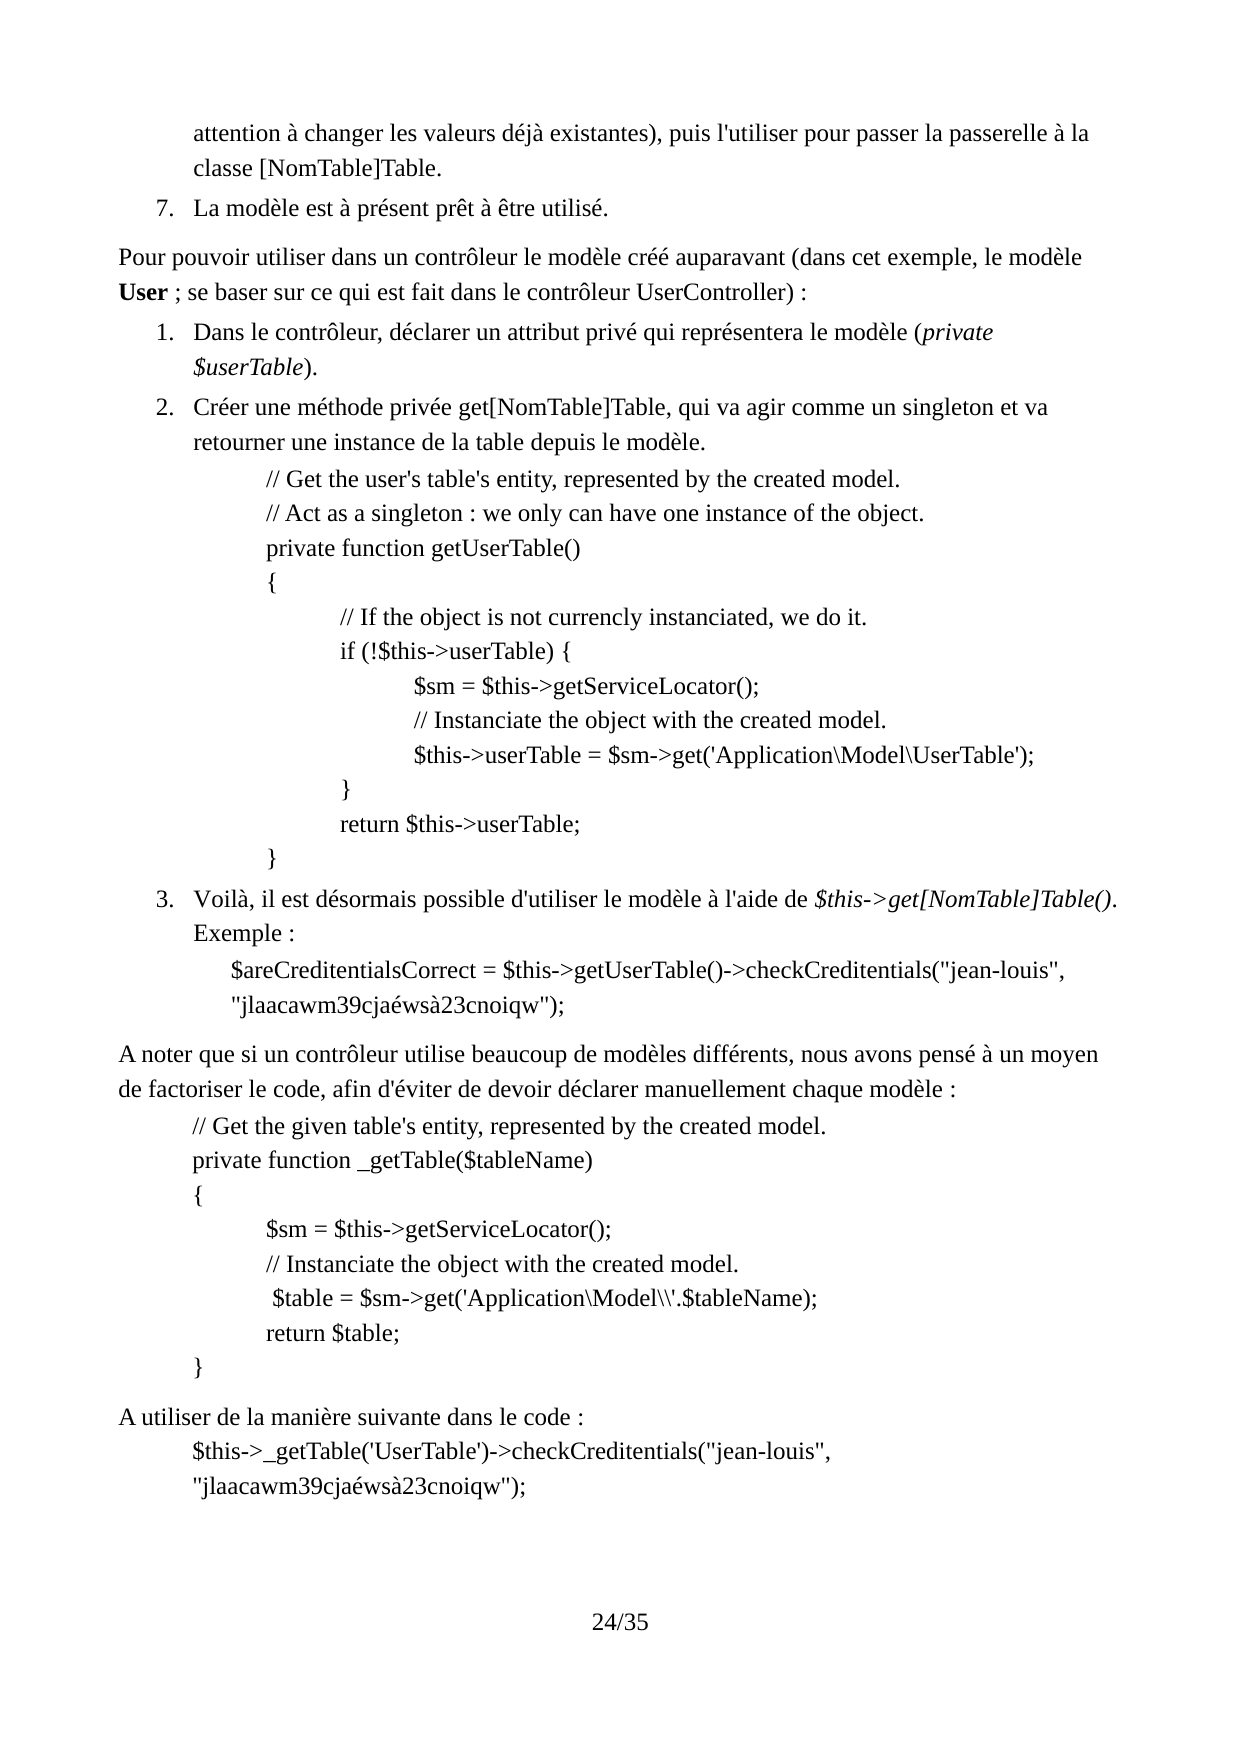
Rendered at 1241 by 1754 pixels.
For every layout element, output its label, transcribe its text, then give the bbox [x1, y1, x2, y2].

text Pour pouvoir utiliser dans un contrôleur le modèle créé auparavant (dans cet exemple, le modèle User ; se baser sur ce qui est fait dans le contrôleur UserController) : [118, 242, 1122, 306]
text // Get the user's table's entity, represented by the created model. [118, 464, 1122, 493]
text return $this->userTable; [118, 809, 1122, 837]
text } [118, 774, 1122, 803]
text } [118, 843, 1122, 872]
list attention à changer les valeurs déjà existantes), puis l'utiliser pour passer la passerelle à la classe [NomTable]Table. [156, 118, 1122, 181]
text // Get the given table's entity, represented by the created model. [118, 1111, 1122, 1140]
text { [118, 567, 1122, 596]
text $sm = $this->getServiceLocator(); [118, 1214, 1122, 1243]
text $this->_getTable('UserTable')->checkCreditentials("jean-louis", "jlaacawm39cjaéwsà23cnoiqw"); [118, 1436, 1122, 1499]
text A noter que si un contrôleur utilise beaucoup de modèles différents, nous avons pensé à un moyen de factoriser le code, afin d'éviter de devoir déclarer manuellement chaque modèle : [118, 1039, 1122, 1102]
list Créer une méthode privée get[NomTable]Table, qui va agir comme un singleton et va retourner une instance de la table depuis le modèle. [156, 392, 1122, 455]
text A utiliser de la manière suivante dans le code : [118, 1402, 1122, 1431]
text $sm = $this->getServiceLocator(); [118, 671, 1122, 699]
list La modèle est à présent prêt à être utilisé. [156, 193, 1122, 222]
text return $table; [118, 1318, 1122, 1347]
text { [118, 1180, 1122, 1209]
text // Instanciate the object with the created model. [118, 705, 1122, 734]
text $table = $sm->get('Application\Model\\'.$tableName); [118, 1283, 1122, 1312]
text $this->userTable = $sm->get('Application\Model\UserTable'); [118, 740, 1122, 768]
list Voilà, il est désormais possible d'utiliser le modèle à l'aide de $this->get[NomTable]Table(). Exemple : [156, 884, 1122, 947]
list Dans le contrôleur, déclarer un attribut privé qui représentera le modèle (private $userTable). [156, 317, 1122, 380]
text // If the object is not currencly instanciated, we do it. [118, 602, 1122, 631]
text // Act as a singleton : we only can have one instance of the object. [118, 498, 1122, 527]
text } [118, 1352, 1122, 1381]
text private function _getTable($tableName) [118, 1146, 1122, 1174]
list $areCreditentialsCorrect = $this->getUserTable()->checkCreditentials("jean-louis", "jlaacawm39cjaéwsà23cnoiqw"); [193, 956, 1122, 1019]
text // Instanciate the object with the created model. [118, 1249, 1122, 1278]
text if (!$this->userTable) { [118, 636, 1122, 665]
text private function getUserTable() [118, 533, 1122, 562]
